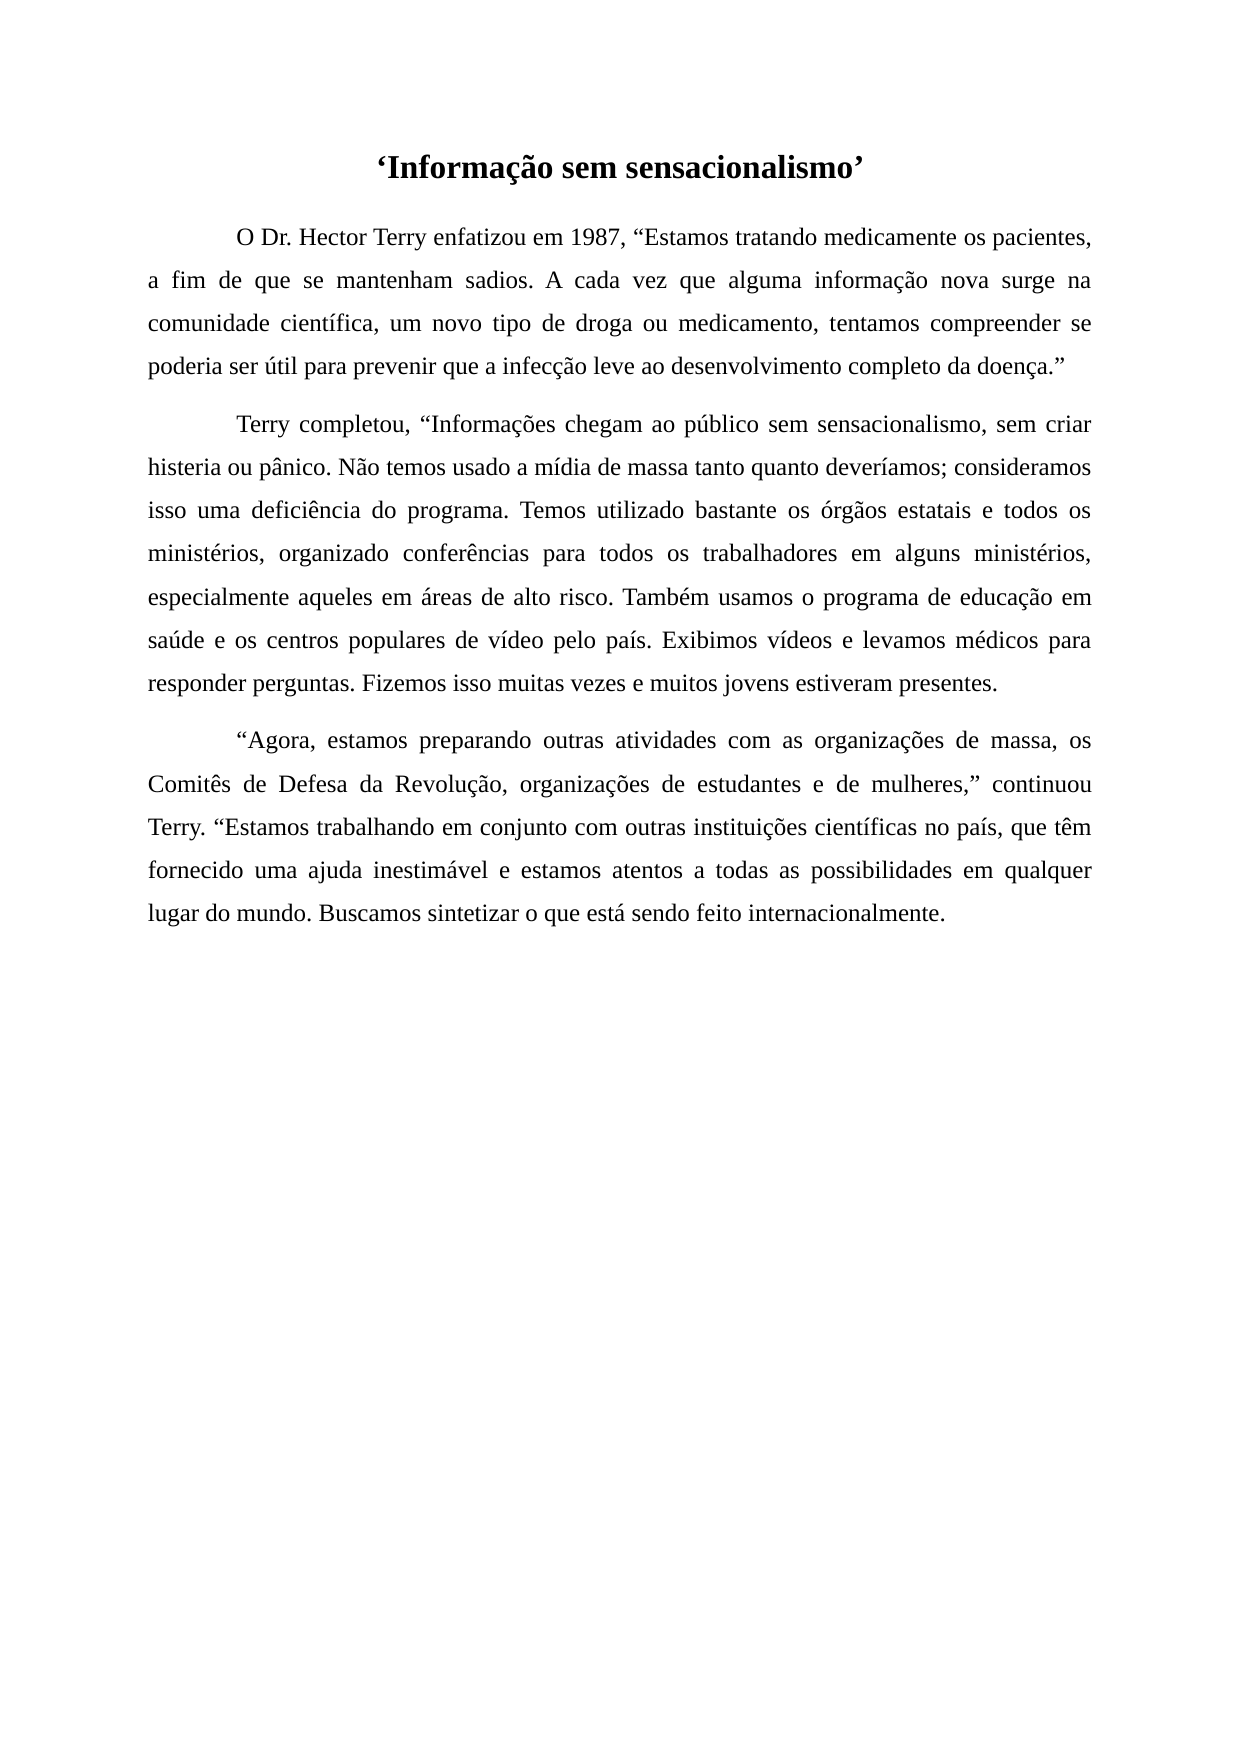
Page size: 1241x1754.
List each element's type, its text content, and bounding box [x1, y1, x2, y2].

subtitle ‘Informação sem sensacionalismo’ [148, 148, 1093, 186]
text O Dr. Hector Terry enfatizou em 1987, “Estamos tratando medicamente os pacientes, a fim de que se mantenham sadios. A cada vez que alguma informação nova surge na comunidade científica, um novo tipo de droga ou medicamento, tentamos compreender se poderia ser útil para prevenir que a infecção leve ao desenvolvimento completo da doença.” [148, 222, 1093, 380]
text Terry completou, “Informações chegam ao público sem sensacionalismo, sem criar histeria ou pânico. Não temos usado a mídia de massa tanto quanto deveríamos; consideramos isso uma deficiência do programa. Temos utilizado bastante os órgãos estatais e todos os ministérios, organizado conferências para todos os trabalhadores em alguns ministérios, especialmente aqueles em áreas de alto risco. Também usamos o programa de educação em saúde e os centros populares de vídeo pelo país. Exibimos vídeos e levamos médicos para responder perguntas. Fizemos isso muitas vezes e muitos jovens estiveram presentes. [148, 409, 1093, 697]
text “Agora, estamos preparando outras atividades com as organizações de massa, os Comitês de Defesa da Revolução, organizações de estudantes e de mulheres,” continuou Terry. “Estamos trabalhando em conjunto com outras instituições científicas no país, que têm fornecido uma ajuda inestimável e estamos atentos a todas as possibilidades em qualquer lugar do mundo. Buscamos sintetizar o que está sendo feito internacionalmente. [148, 726, 1093, 927]
